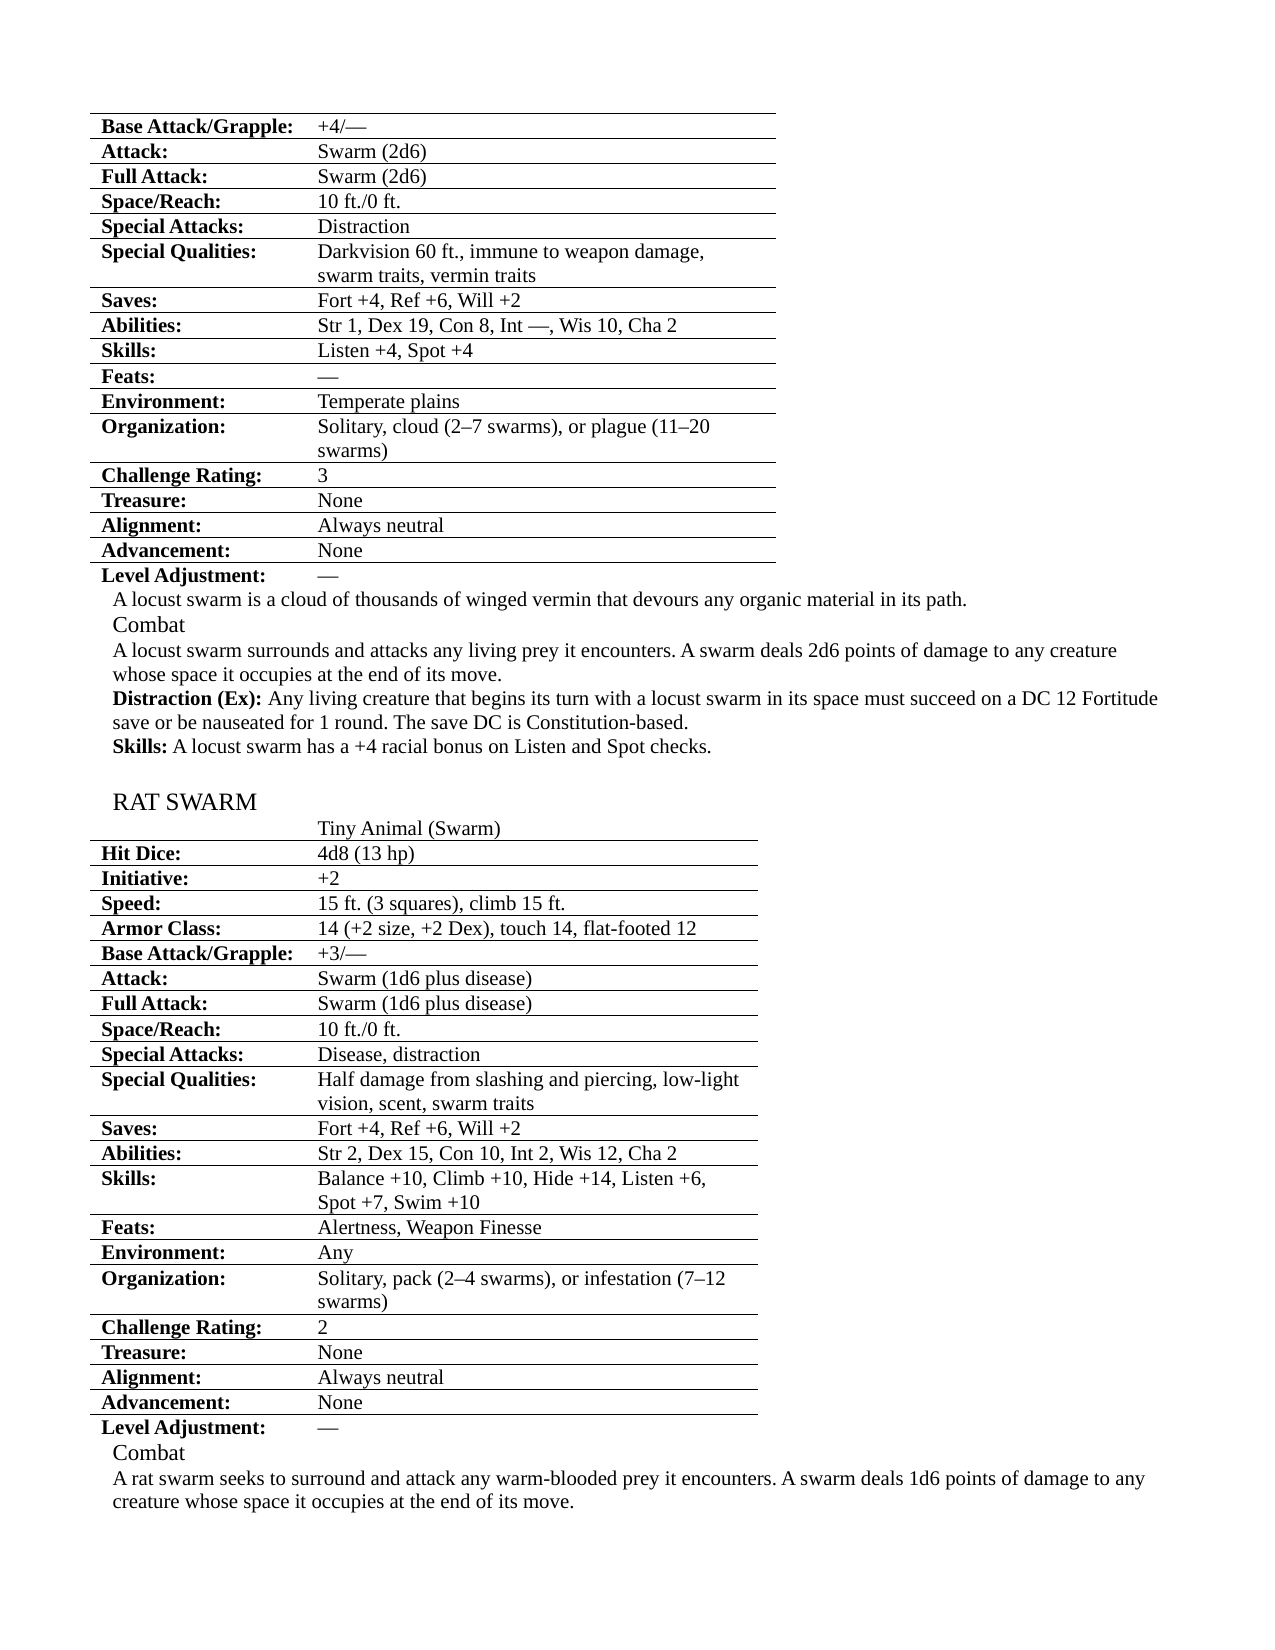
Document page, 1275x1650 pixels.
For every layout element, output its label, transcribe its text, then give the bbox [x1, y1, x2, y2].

table_cell Full Attack: [90, 991, 306, 1015]
table_cell Speed: [90, 891, 306, 915]
table_cell 2 [306, 1315, 757, 1339]
table_cell +2 [306, 866, 757, 890]
table_cell Level Adjustment: [90, 1415, 306, 1439]
table_cell None [306, 488, 776, 512]
table_cell Special Qualities: [90, 1067, 306, 1115]
text A locust swarm is a cloud of thousands of winged vermin that devours any organic material in its path. [112, 587, 1162, 611]
text Distraction (Ex): Any living creature that begins its turn with a locust swarm in its space must succeed on a DC 12 Fortitude save or be nauseated for 1 round. The save DC is Constitution-based. [112, 686, 1162, 734]
table_cell Skills: [90, 1166, 306, 1214]
table_cell 15 ft. (3 squares), climb 15 ft. [306, 891, 757, 915]
table_cell Fort +4, Ref +6, Will +2 [306, 288, 776, 312]
table_cell Swarm (2d6) [306, 139, 776, 163]
table_cell Hit Dice: [90, 841, 306, 865]
table_cell 14 (+2 size, +2 Dex), touch 14, flat-footed 12 [306, 916, 757, 940]
table_cell Base Attack/Grapple: [90, 114, 306, 138]
table_cell Skills: [90, 339, 306, 362]
table_cell Challenge Rating: [90, 463, 306, 487]
table_cell 10 ft./0 ft. [306, 189, 776, 213]
text Combat [112, 611, 1162, 638]
table_cell Solitary, cloud (2–7 swarms), or plague (11–20 swarms) [306, 414, 776, 462]
table_cell — [306, 563, 776, 587]
text Combat [112, 1439, 1162, 1465]
table_cell Alignment: [90, 513, 306, 537]
table_cell Fort +4, Ref +6, Will +2 [306, 1116, 757, 1140]
table_cell Saves: [90, 1116, 306, 1140]
text A rat swarm seeks to surround and attack any warm-blooded prey it encounters. A swarm deals 1d6 points of damage to any creature whose space it occupies at the end of its move. [112, 1465, 1162, 1513]
text RAT SWARM [112, 787, 1162, 816]
table_cell Swarm (2d6) [306, 164, 776, 188]
table_cell Environment: [90, 389, 306, 413]
table_cell Any [306, 1240, 757, 1264]
table_cell Challenge Rating: [90, 1315, 306, 1339]
table_cell Feats: [90, 364, 306, 388]
table_cell None [306, 1340, 757, 1364]
table_cell Advancement: [90, 1390, 306, 1414]
table_cell Str 1, Dex 19, Con 8, Int —, Wis 10, Cha 2 [306, 313, 776, 337]
table_cell Base Attack/Grapple: [90, 941, 306, 965]
table_cell Advancement: [90, 538, 306, 562]
table_cell — [306, 1415, 757, 1439]
table_cell 3 [306, 463, 776, 487]
table_header [90, 816, 306, 840]
table_cell — [306, 364, 776, 388]
table_cell Armor Class: [90, 916, 306, 940]
table_cell Distraction [306, 214, 776, 238]
text Skills: A locust swarm has a +4 racial bonus on Listen and Spot checks. [112, 734, 1162, 758]
table_cell Attack: [90, 139, 306, 163]
table_cell Swarm (1d6 plus disease) [306, 966, 757, 990]
table_cell Level Adjustment: [90, 563, 306, 587]
table_cell Str 2, Dex 15, Con 10, Int 2, Wis 12, Cha 2 [306, 1141, 757, 1165]
table_cell Organization: [90, 414, 306, 462]
table_cell Special Attacks: [90, 1042, 306, 1066]
table_cell Space/Reach: [90, 189, 306, 213]
table_cell Disease, distraction [306, 1042, 757, 1066]
table_cell Alignment: [90, 1365, 306, 1389]
table_cell Treasure: [90, 488, 306, 512]
table_cell Balance +10, Climb +10, Hide +14, Listen +6, Spot +7, Swim +10 [306, 1166, 757, 1214]
table_cell Abilities: [90, 1141, 306, 1165]
table_cell Saves: [90, 288, 306, 312]
table_header Tiny Animal (Swarm) [306, 816, 757, 840]
table_cell Treasure: [90, 1340, 306, 1364]
table_cell Space/Reach: [90, 1016, 306, 1041]
table_cell None [306, 538, 776, 562]
table_cell Half damage from slashing and piercing, low-light vision, scent, swarm traits [306, 1067, 757, 1115]
table_cell Always neutral [306, 513, 776, 537]
table_cell Organization: [90, 1265, 306, 1313]
table_cell Always neutral [306, 1365, 757, 1389]
table_cell Initiative: [90, 866, 306, 890]
table_cell None [306, 1390, 757, 1414]
table_cell Alertness, Weapon Finesse [306, 1215, 757, 1239]
table_cell 10 ft./0 ft. [306, 1016, 757, 1041]
text A locust swarm surrounds and attacks any living prey it encounters. A swarm deals 2d6 points of damage to any creature whose space it occupies at the end of its move. [112, 638, 1162, 686]
table_cell Environment: [90, 1240, 306, 1264]
table_cell +3/— [306, 941, 757, 965]
table_cell 4d8 (13 hp) [306, 841, 757, 865]
table_cell Darkvision 60 ft., immune to weapon damage, swarm traits, vermin traits [306, 239, 776, 287]
table_cell Solitary, pack (2–4 swarms), or infestation (7–12 swarms) [306, 1265, 757, 1313]
table_cell +4/— [306, 114, 776, 138]
table_cell Swarm (1d6 plus disease) [306, 991, 757, 1015]
table_cell Attack: [90, 966, 306, 990]
table_cell Special Qualities: [90, 239, 306, 287]
table_cell Feats: [90, 1215, 306, 1239]
table_cell Special Attacks: [90, 214, 306, 238]
table_cell Abilities: [90, 313, 306, 337]
table_cell Listen +4, Spot +4 [306, 339, 776, 362]
table_cell Full Attack: [90, 164, 306, 188]
table_cell Temperate plains [306, 389, 776, 413]
